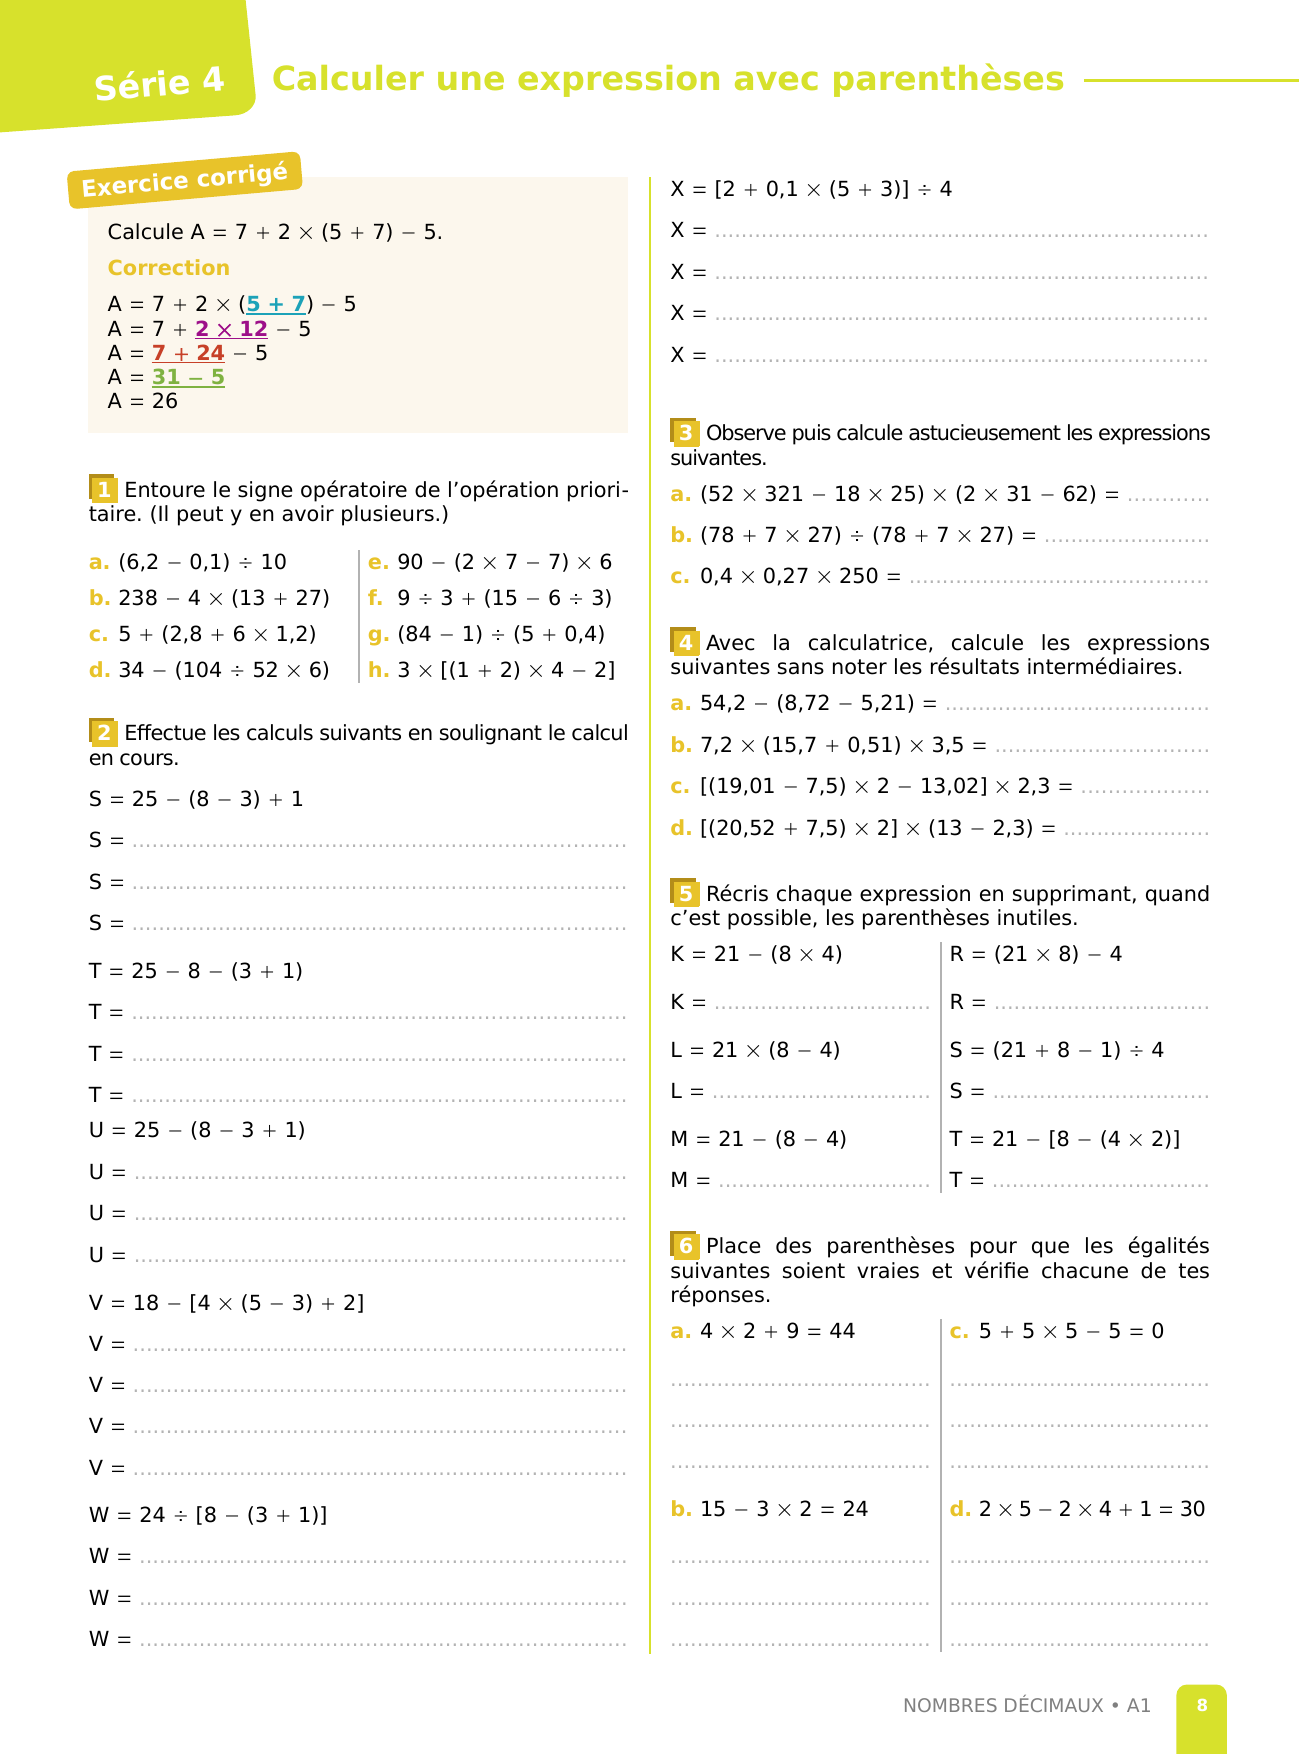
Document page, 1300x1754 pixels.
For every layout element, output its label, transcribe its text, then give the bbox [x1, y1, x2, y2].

text V = [88, 1356, 629, 1397]
text A = 26 [107, 389, 609, 414]
subtitle Avec la calculatrice, calcule les expressions suivantes sans noter les résultats intermédiaires. [670, 627, 1211, 679]
text A = 7  24 − 5 [107, 341, 609, 365]
text T = [88, 1025, 629, 1066]
list 238 − 4 × (13  27) [88, 586, 350, 610]
text K = 21 − (8 × 4) [670, 942, 932, 967]
list 34 − (104 ÷ 52 × 6) [88, 658, 350, 682]
text A = 7  2 × (5 + 7) − 5 [107, 292, 609, 317]
text Calcule A = 7  2 × (5  7) − 5. [107, 220, 609, 245]
text X = [670, 343, 1211, 367]
list (52 × 321 − 18 × 25) × (2 × 31 − 62)  [670, 482, 1211, 506]
text X = [670, 243, 1211, 284]
text L = 21 × (8 − 4) [670, 1038, 932, 1062]
list 2 × 5 − 2 × 4  1 = 30 [949, 1497, 1211, 1522]
list (84 − 1) ÷ (5  0,4) [368, 622, 629, 646]
text W = [88, 1527, 629, 1569]
text W = 24 ÷ [8 − (3  1)] [88, 1492, 629, 1527]
list 5  (2,8  6 × 1,2) [88, 622, 350, 646]
list 54,2 − (8,72 − 5,21) = [670, 691, 1211, 716]
list (78  7 × 27) ÷ (78  7 × 27) = [670, 506, 1211, 547]
text V = 18 − [4 × (5 − 3)  2] [88, 1291, 629, 1315]
list 9 ÷ 3  (15 − 6 ÷ 3) [368, 586, 629, 610]
text T = [88, 983, 629, 1025]
list 15 − 3 × 2 = 24 [670, 1497, 932, 1522]
text A = 31 − 5 [107, 365, 609, 389]
list 0,4 × 0,27 × 250 = [670, 547, 1211, 589]
text T = [949, 1151, 1211, 1192]
text T = [88, 1066, 629, 1107]
text S = 25 − (8 − 3)  1 [88, 776, 629, 811]
list (6,2 − 0,1) ÷ 10 [88, 550, 350, 574]
text Correction [107, 256, 609, 281]
list 90 − (2 × 7 − 7) × 6 [368, 550, 629, 574]
text S = (21  8 − 1) ÷ 4 [949, 1038, 1211, 1062]
text R = [949, 973, 1211, 1014]
list 5  5 × 5 − 5 = 0 [949, 1319, 1211, 1344]
subtitle Observe puis calcule astucieusement les expressions suivantes. [670, 418, 1211, 470]
text M = [670, 1151, 932, 1192]
text X = [2  0,1 × (5  3)] ÷ 4 [670, 177, 1211, 201]
list 4 × 2  9 = 44 [670, 1319, 932, 1344]
list 3 × [(1  2) × 4 − 2] [368, 658, 629, 682]
text S = [88, 894, 629, 935]
text T = 21 − [8 − (4 × 2)] [949, 1127, 1211, 1151]
text K = [670, 973, 932, 1014]
subtitle Entoure le signe opératoire de l’opération priori­taire. (Il peut y en avoir plusieurs.) [88, 474, 629, 526]
subtitle Place des parenthèses pour que les égalités suivantes soient vraies et vérifie chacune de tes réponses. [670, 1231, 1211, 1307]
text U = 25 − (8 − 3  1) [88, 1107, 629, 1143]
text W = [88, 1610, 629, 1651]
text V = [88, 1439, 629, 1480]
text A = 7  2 × 12 − 5 [107, 317, 609, 341]
subtitle Récris chaque expression en supprimant, quand c’est possible, les parenthèses inutiles. [670, 878, 1211, 931]
text U = [88, 1184, 629, 1226]
text X = [670, 201, 1211, 243]
list [(20,52  7,5) × 2] × (13 − 2,3)  [670, 798, 1211, 840]
subtitle Effectue les calculs suivants en soulignant le calcul en cours. [88, 718, 629, 770]
text S = [88, 853, 629, 894]
text W = [88, 1569, 629, 1610]
text U = [88, 1226, 629, 1267]
text S = [88, 811, 629, 853]
text V = [88, 1397, 629, 1439]
list 7,2 × (15,7  0,51) × 3,5 = [670, 716, 1211, 757]
text X = [670, 284, 1211, 326]
text V = [88, 1315, 629, 1356]
text T = 25 − 8 − (3  1) [88, 959, 629, 983]
text S = [949, 1062, 1211, 1103]
list [(19,01 − 7,5) × 2 − 13,02] × 2,3 = [670, 757, 1211, 798]
text L = [670, 1062, 932, 1103]
text M = 21 − (8 − 4) [670, 1127, 932, 1151]
text R = (21 × 8) − 4 [949, 942, 1211, 967]
text U = [88, 1143, 629, 1184]
